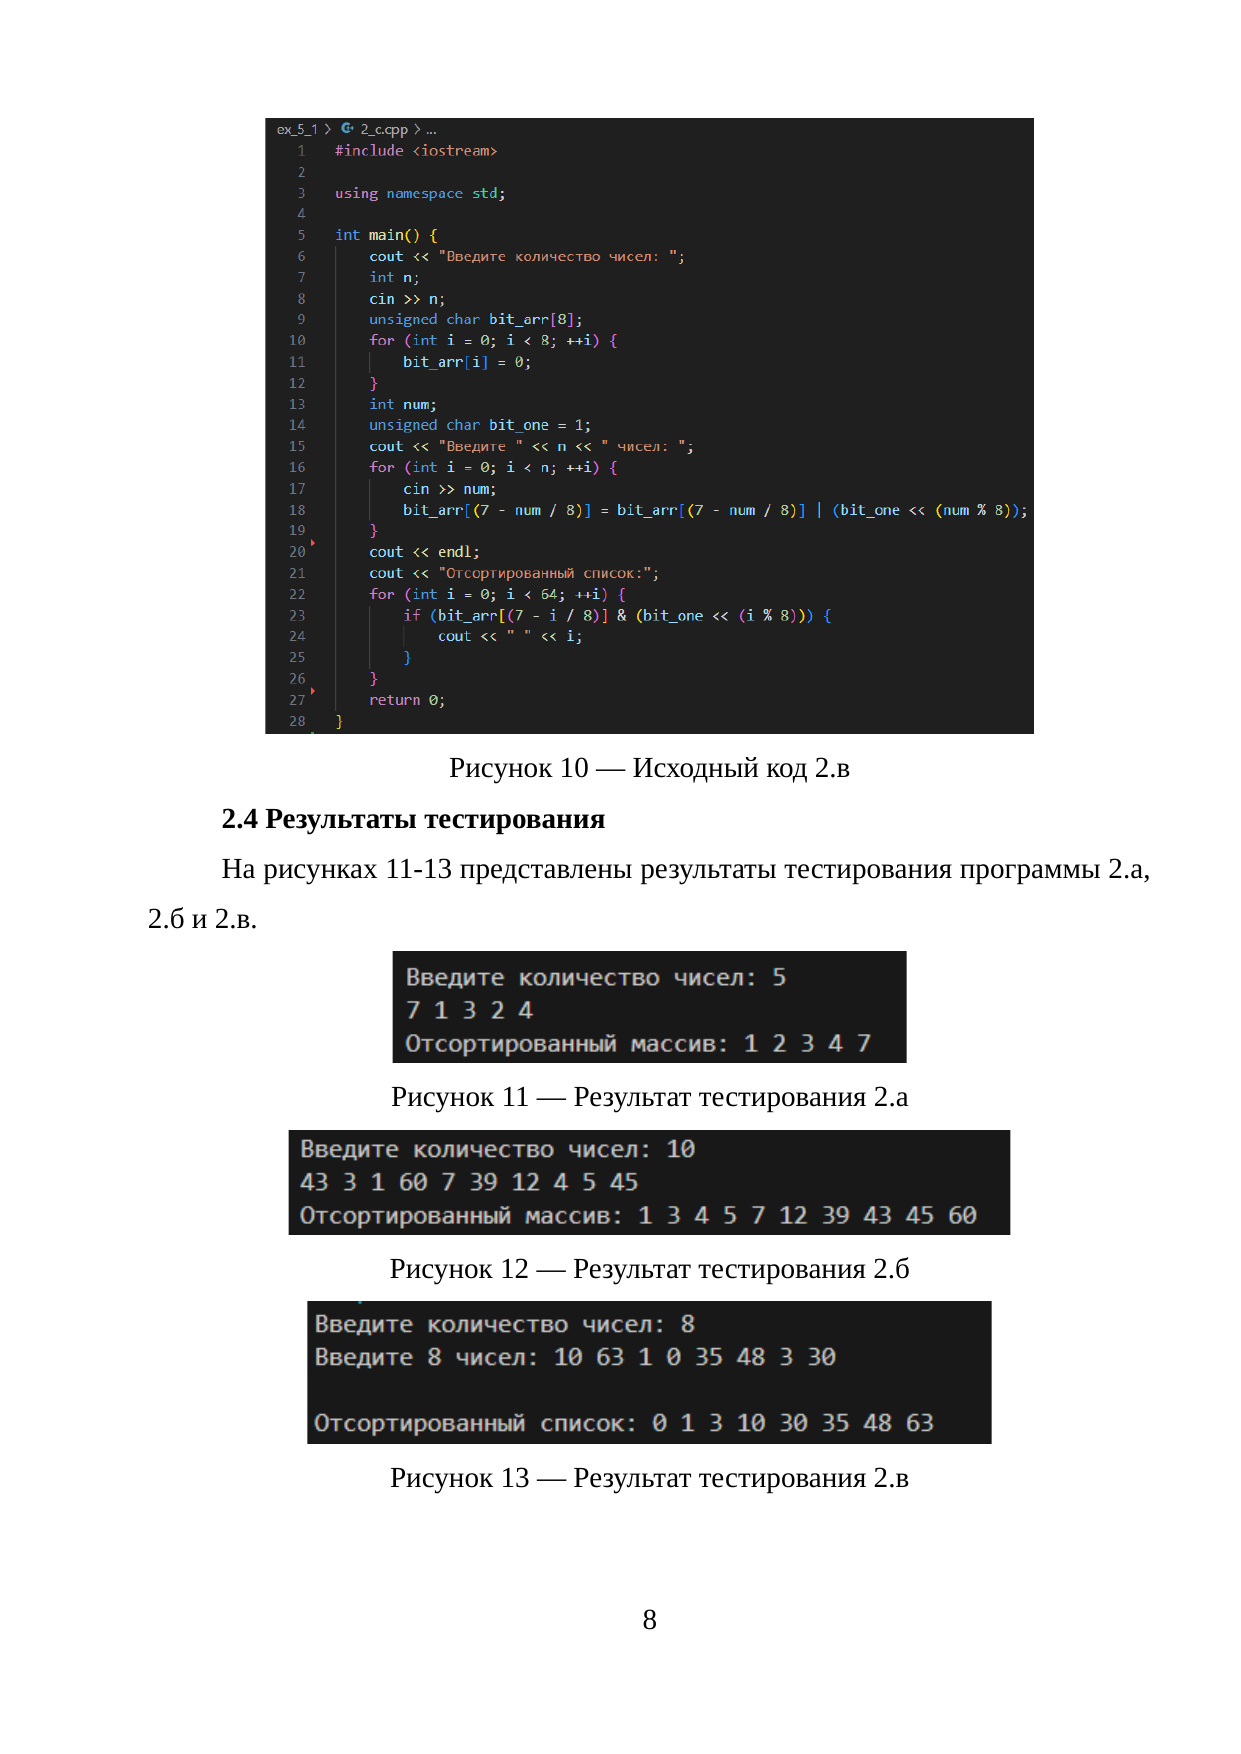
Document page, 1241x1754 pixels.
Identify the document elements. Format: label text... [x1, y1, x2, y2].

picture [265, 118, 1034, 734]
text Рисунок 13 — Результат тестирования 2.в [148, 1302, 1152, 1494]
picture [307, 1301, 992, 1444]
text На рисунках 11-13 представлены результаты тестирования программы 2.а, 2.б и 2.в. [148, 851, 1152, 935]
text Рисунок 10 — Исходный код 2.в [148, 118, 1152, 784]
text Рисунок 12 — Результат тестирования 2.б [148, 1130, 1152, 1285]
text Рисунок 11 — Результат тестирования 2.а [148, 952, 1152, 1113]
subtitle 2.4 Результаты тестирования [148, 801, 1152, 834]
picture [288, 1130, 1011, 1235]
picture [392, 951, 907, 1063]
